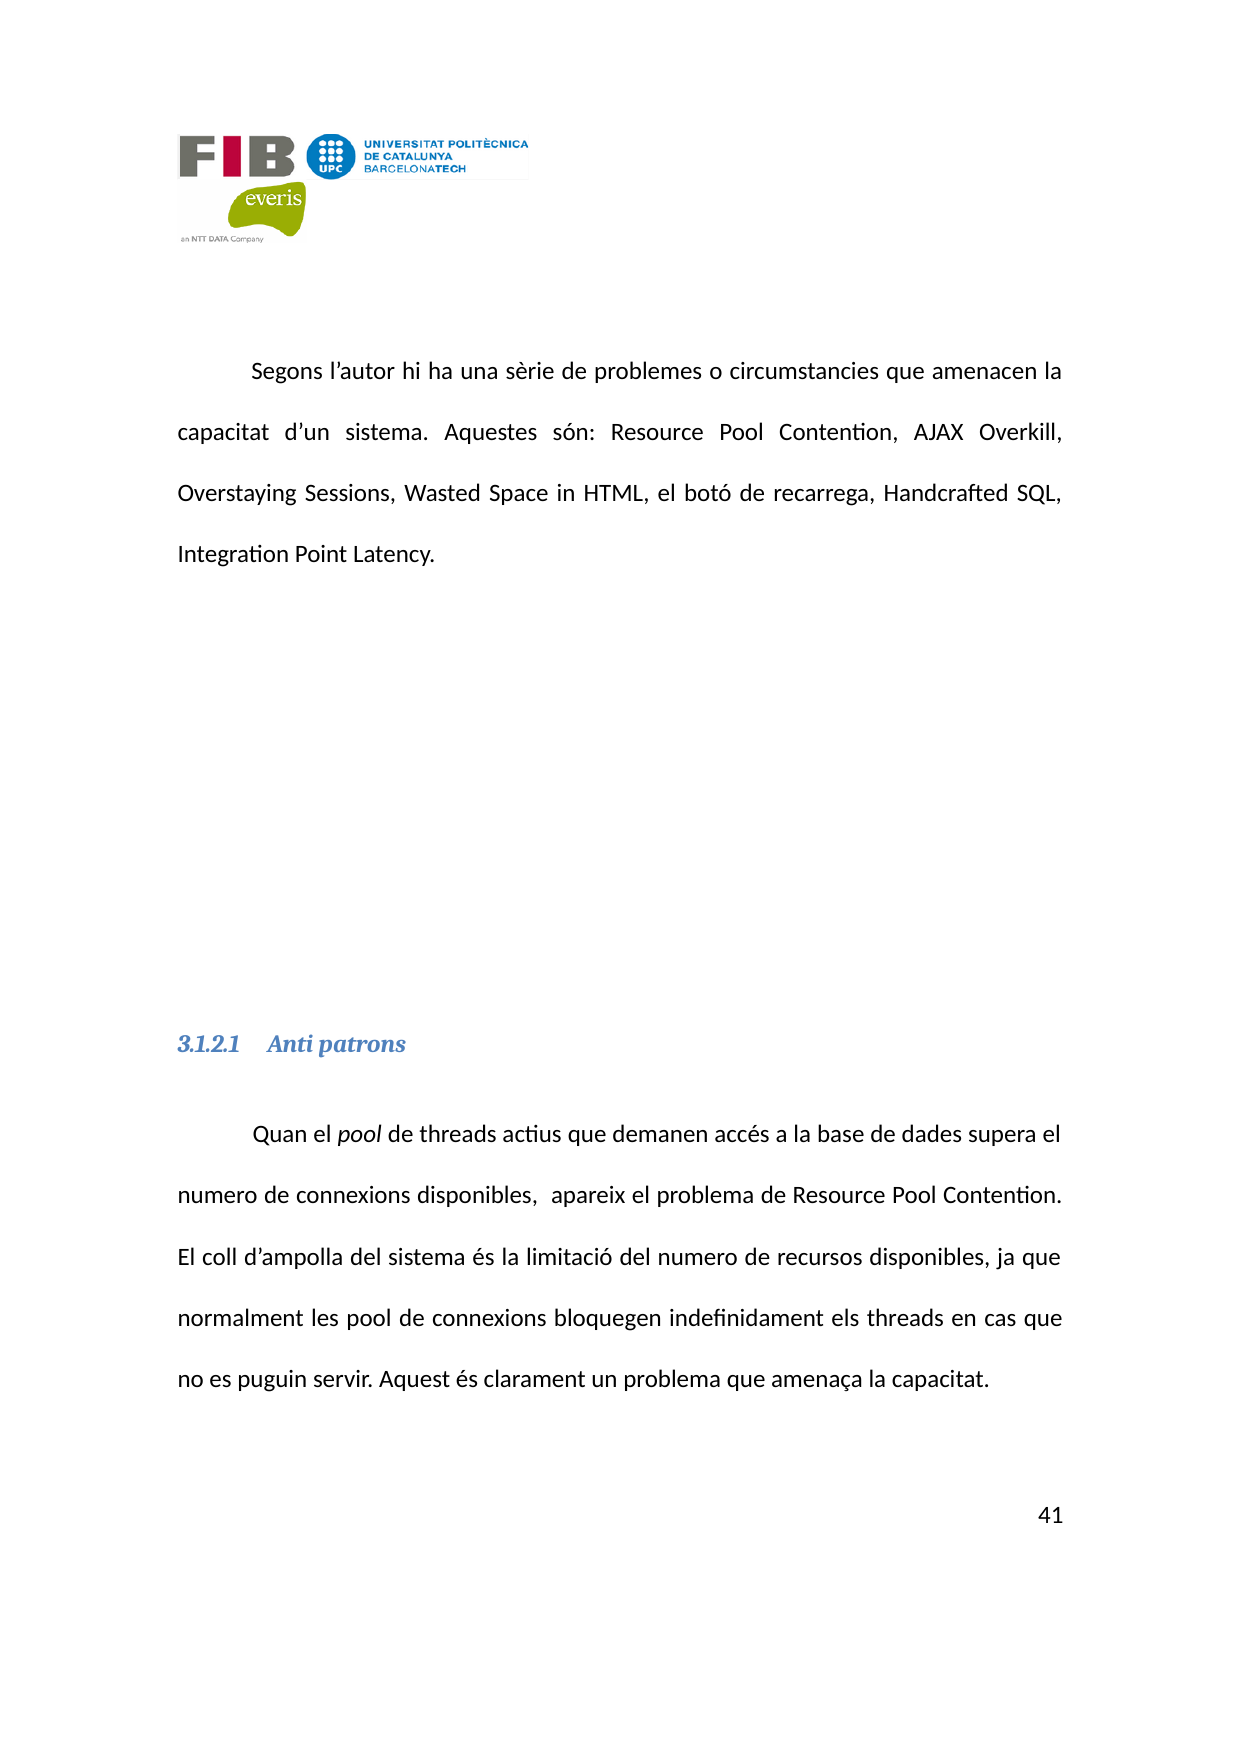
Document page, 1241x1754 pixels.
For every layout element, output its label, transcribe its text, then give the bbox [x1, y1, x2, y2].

picture [177, 134, 529, 243]
text Quan el pool de threads actius que demanen accés a la base de dades supera el numero de connexions disponibles, apareix el problema de Resource Pool Contention. El coll d’ampolla del sistema és la limitació del numero de recursos disponibles, ja que normalment les pool de connexions bloquegen indefinidament els threads en cas que no es puguin servir. Aquest és clarament un problema que amenaça la capacitat. [177, 1119, 1063, 1393]
text Segons l’autor hi ha una sèrie de problemes o circumstancies que amenacen la capacitat d’un sistema. Aquestes són: Resource Pool Contention, AJAX Overkill, Overstaying Sessions, Wasted Space in HTML, el botó de recarrega, Handcrafted SQL, Integration Point Latency. [177, 355, 1063, 569]
subtitle Anti patrons [177, 1030, 1063, 1058]
